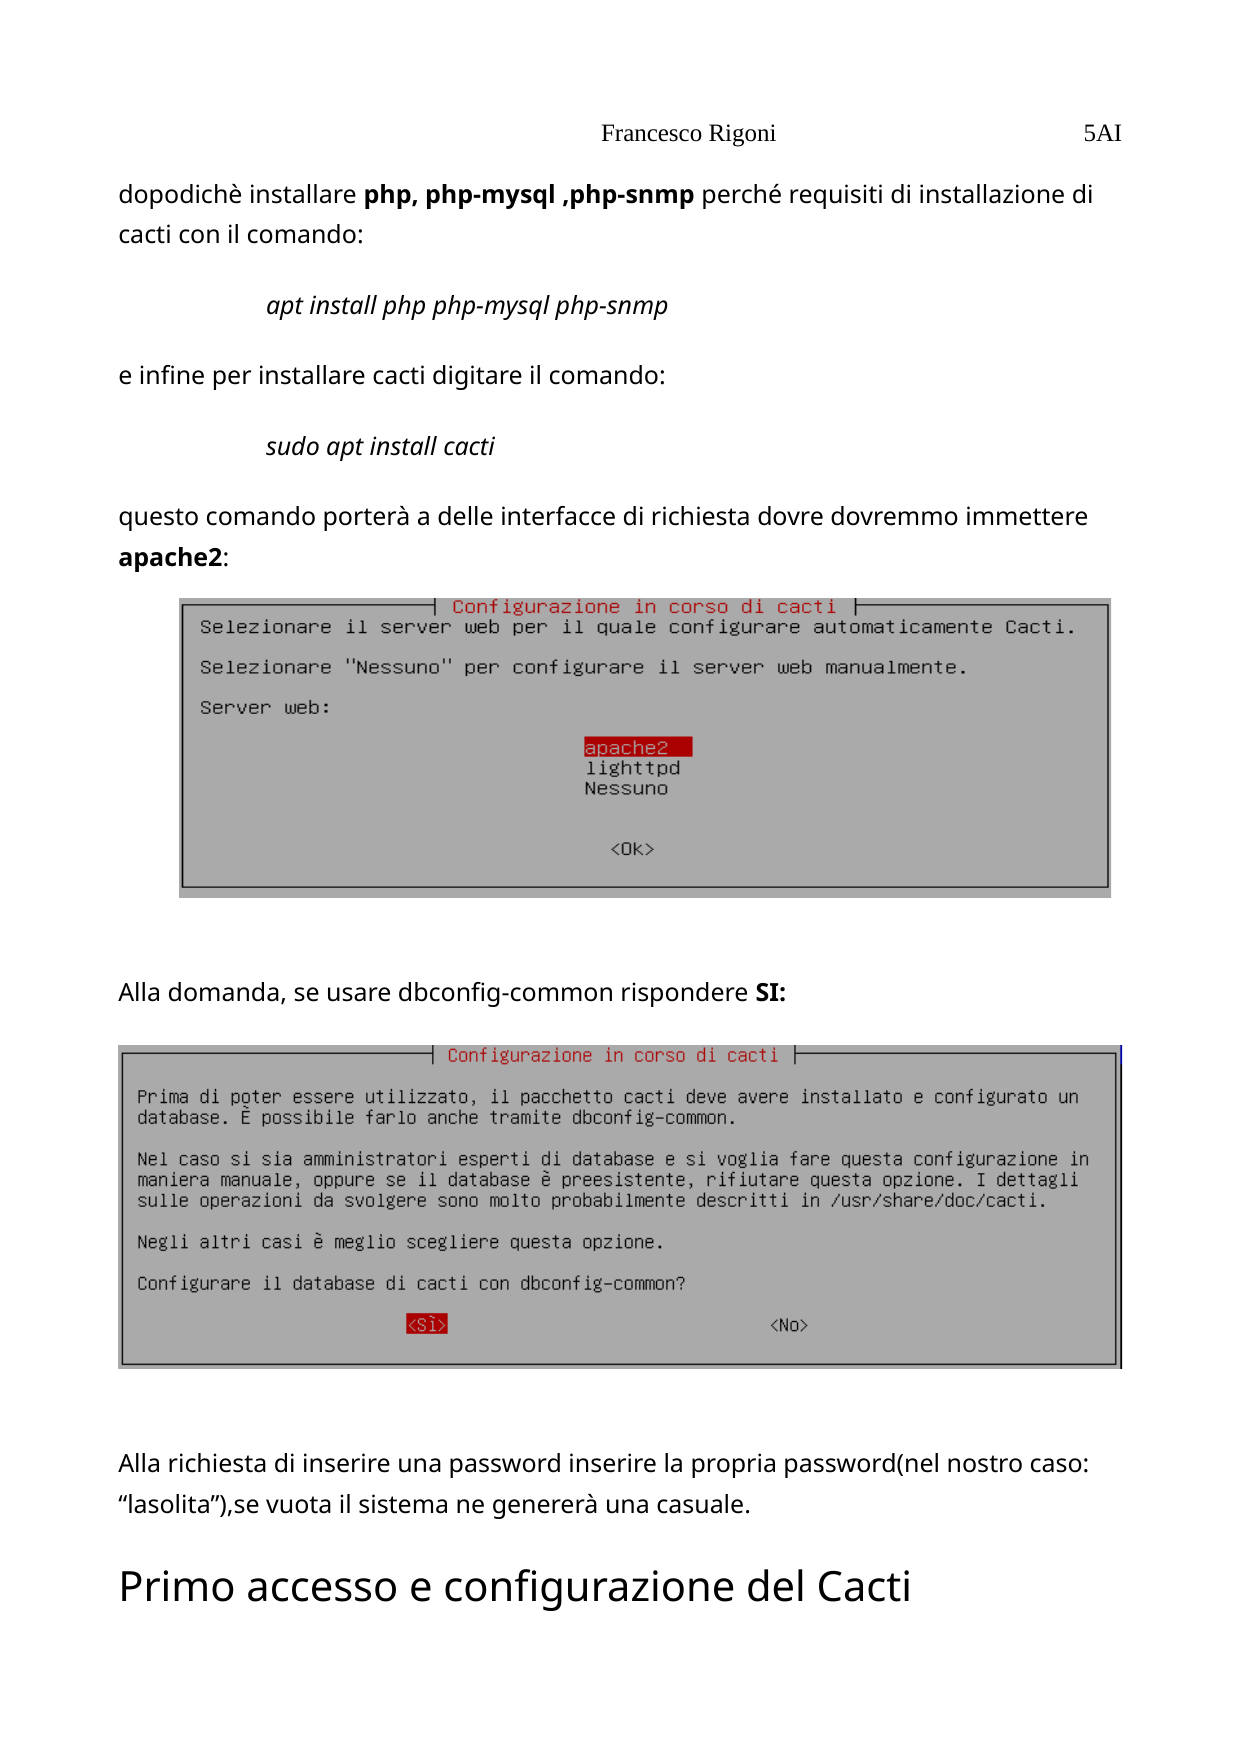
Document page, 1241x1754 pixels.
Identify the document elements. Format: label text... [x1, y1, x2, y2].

text apt install php php-mysql php-snmp [118, 287, 1122, 322]
text questo comando porterà a delle interfacce di richiesta dovre dovremmo immettere apache2: [118, 498, 1122, 573]
text dopodichè installare php, php-mysql ,php-snmp perché requisiti di installazione di cacti con il comando: [118, 176, 1122, 251]
text Primo accesso e configurazione del Cacti [118, 1557, 1122, 1613]
text Alla richiesta di inserire una password inserire la propria password(nel nostro caso: “lasolita”),se vuota il sistema ne genererà una casuale. [118, 1445, 1122, 1520]
picture [179, 598, 1112, 898]
text sudo apt install cacti [118, 428, 1122, 462]
picture [118, 1045, 1123, 1369]
text Alla domanda, se usare dbconfig-common rispondere SI: [118, 975, 1122, 1009]
text e infine per installare cacti digitare il comando: [118, 358, 1122, 392]
